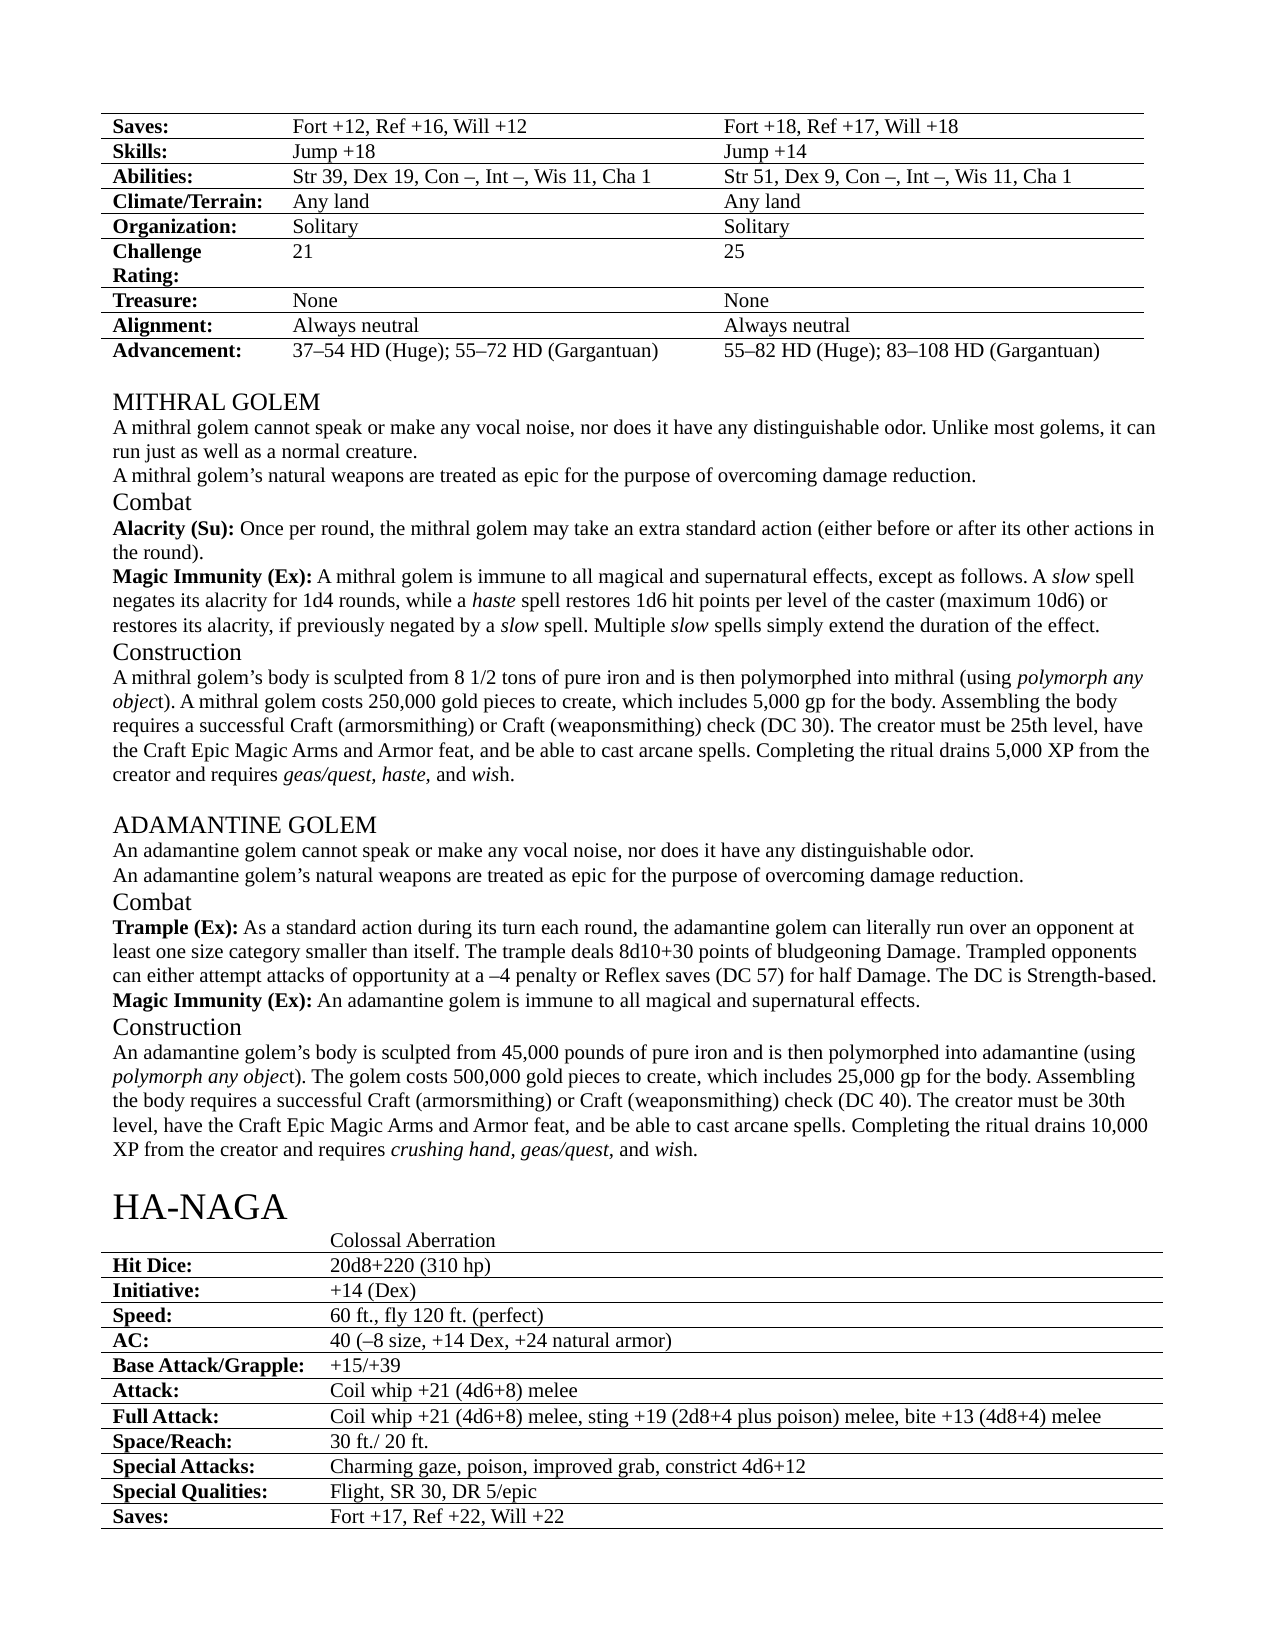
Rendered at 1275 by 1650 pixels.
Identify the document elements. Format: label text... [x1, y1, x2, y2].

table_cell Any land [281, 189, 712, 213]
table_cell Base Attack/Grapple: [101, 1353, 318, 1377]
table_cell +15/+39 [319, 1353, 1162, 1377]
table_cell 21 [281, 239, 712, 287]
table_cell Fort +17, Ref +22, Will +22 [319, 1504, 1162, 1528]
table_cell Advancement: [101, 339, 281, 362]
table_cell None [281, 288, 712, 312]
text Combat [112, 487, 1162, 516]
table_cell Charming gaze, poison, improved grab, constrict 4d6+12 [319, 1454, 1162, 1478]
table_cell +14 (Dex) [319, 1278, 1162, 1302]
table_cell Saves: [101, 114, 281, 138]
table_cell Special Qualities: [101, 1479, 318, 1503]
table_cell Fort +12, Ref +16, Will +12 [281, 114, 712, 138]
table_cell Climate/Terrain: [101, 189, 281, 213]
table_cell Jump +14 [713, 139, 1144, 163]
table_cell Organization: [101, 214, 281, 238]
text Alacrity (Su): Once per round, the mithral golem may take an extra standard action (either before or after its other actions in the round). [112, 516, 1162, 564]
table_cell Flight, SR 30, DR 5/epic [319, 1479, 1162, 1503]
table_cell Saves: [101, 1504, 318, 1528]
subtitle HA-NAGA [112, 1185, 1162, 1228]
text Trample (Ex): As a standard action during its turn each round, the adamantine golem can literally run over an opponent at least one size category smaller than itself. The trample deals 8d10+30 points of bludgeoning Damage. Trampled opponents can either attempt attacks of opportunity at a –4 penalty or Reflex saves (DC 57) for half Damage. The DC is Strength-based. [112, 915, 1162, 987]
table_cell 37–54 HD (Huge); 55–72 HD (Gargantuan) [281, 339, 712, 362]
table_cell Str 51, Dex 9, Con –, Int –, Wis 11, Cha 1 [713, 164, 1144, 188]
subtitle MITHRAL GOLEM [112, 387, 1162, 415]
subtitle Construction [112, 1012, 1162, 1040]
table_cell Solitary [281, 214, 712, 238]
table_cell AC: [101, 1328, 318, 1352]
table_cell Speed: [101, 1303, 318, 1327]
subtitle Construction [112, 637, 1162, 665]
text An adamantine golem’s natural weapons are treated as epic for the purpose of overcoming damage reduction. [112, 862, 1162, 887]
table_cell 60 ft., fly 120 ft. (perfect) [319, 1303, 1162, 1327]
table_cell Hit Dice: [101, 1253, 318, 1277]
table_cell 30 ft./ 20 ft. [319, 1429, 1162, 1453]
table_cell Skills: [101, 139, 281, 163]
table_cell Full Attack: [101, 1404, 318, 1428]
table_header [101, 1228, 318, 1252]
text A mithral golem’s body is sculpted from 8 1/2 tons of pure iron and is then polymorphed into mithral (using polymorph any object). A mithral golem costs 250,000 gold pieces to create, which includes 5,000 gp for the body. Assembling the body requires a successful Craft (armorsmithing) or Craft (weaponsmithing) check (DC 30). The creator must be 25th level, have the Craft Epic Magic Arms and Armor feat, and be able to cast arcane spells. Completing the ritual drains 5,000 XP from the creator and requires geas/quest, haste, and wish. [112, 665, 1162, 786]
table_cell Special Attacks: [101, 1454, 318, 1478]
table_cell Jump +18 [281, 139, 712, 163]
table_cell Challenge Rating: [101, 239, 281, 287]
subtitle ADAMANTINE GOLEM [112, 810, 1162, 838]
text A mithral golem cannot speak or make any vocal noise, nor does it have any distinguishable odor. Unlike most golems, it can run just as well as a normal creature. [112, 415, 1162, 463]
table_cell Treasure: [101, 288, 281, 312]
table_cell 55–82 HD (Huge); 83–108 HD (Gargantuan) [713, 339, 1144, 362]
table_cell Abilities: [101, 164, 281, 188]
table_cell Always neutral [281, 313, 712, 337]
table_cell 25 [713, 239, 1144, 287]
table_cell Fort +18, Ref +17, Will +18 [713, 114, 1144, 138]
table_cell None [713, 288, 1144, 312]
table_cell Coil whip +21 (4d6+8) melee, sting +19 (2d8+4 plus poison) melee, bite +13 (4d8+4) melee [319, 1404, 1162, 1428]
table_cell 20d8+220 (310 hp) [319, 1253, 1162, 1277]
table_cell Coil whip +21 (4d6+8) melee [319, 1379, 1162, 1402]
text An adamantine golem’s body is sculpted from 45,000 pounds of pure iron and is then polymorphed into adamantine (using polymorph any object). The golem costs 500,000 gold pieces to create, which includes 25,000 gp for the body. Assembling the body requires a successful Craft (armorsmithing) or Craft (weaponsmithing) check (DC 40). The creator must be 30th level, have the Craft Epic Magic Arms and Armor feat, and be able to cast arcane spells. Completing the ritual drains 10,000 XP from the creator and requires crushing hand, geas/quest, and wish. [112, 1040, 1162, 1161]
table_cell Space/Reach: [101, 1429, 318, 1453]
text An adamantine golem cannot speak or make any vocal noise, nor does it have any distinguishable odor. [112, 838, 1162, 862]
table_cell 40 (–8 size, +14 Dex, +24 natural armor) [319, 1328, 1162, 1352]
table_cell Str 39, Dex 19, Con –, Int –, Wis 11, Cha 1 [281, 164, 712, 188]
table_cell Solitary [713, 214, 1144, 238]
text A mithral golem’s natural weapons are treated as epic for the purpose of overcoming damage reduction. [112, 463, 1162, 487]
subtitle Combat [112, 887, 1162, 915]
table_cell Always neutral [713, 313, 1144, 337]
table_cell Initiative: [101, 1278, 318, 1302]
table_cell Attack: [101, 1379, 318, 1402]
text Magic Immunity (Ex): An adamantine golem is immune to all magical and supernatural effects. [112, 987, 1162, 1012]
table_cell Any land [713, 189, 1144, 213]
table_header Colossal Aberration [319, 1228, 1162, 1252]
table_cell Alignment: [101, 313, 281, 337]
text Magic Immunity (Ex): A mithral golem is immune to all magical and supernatural effects, except as follows. A slow spell negates its alacrity for 1d4 rounds, while a haste spell restores 1d6 hit points per level of the caster (maximum 10d6) or restores its alacrity, if previously negated by a slow spell. Multiple slow spells simply extend the duration of the effect. [112, 564, 1162, 637]
